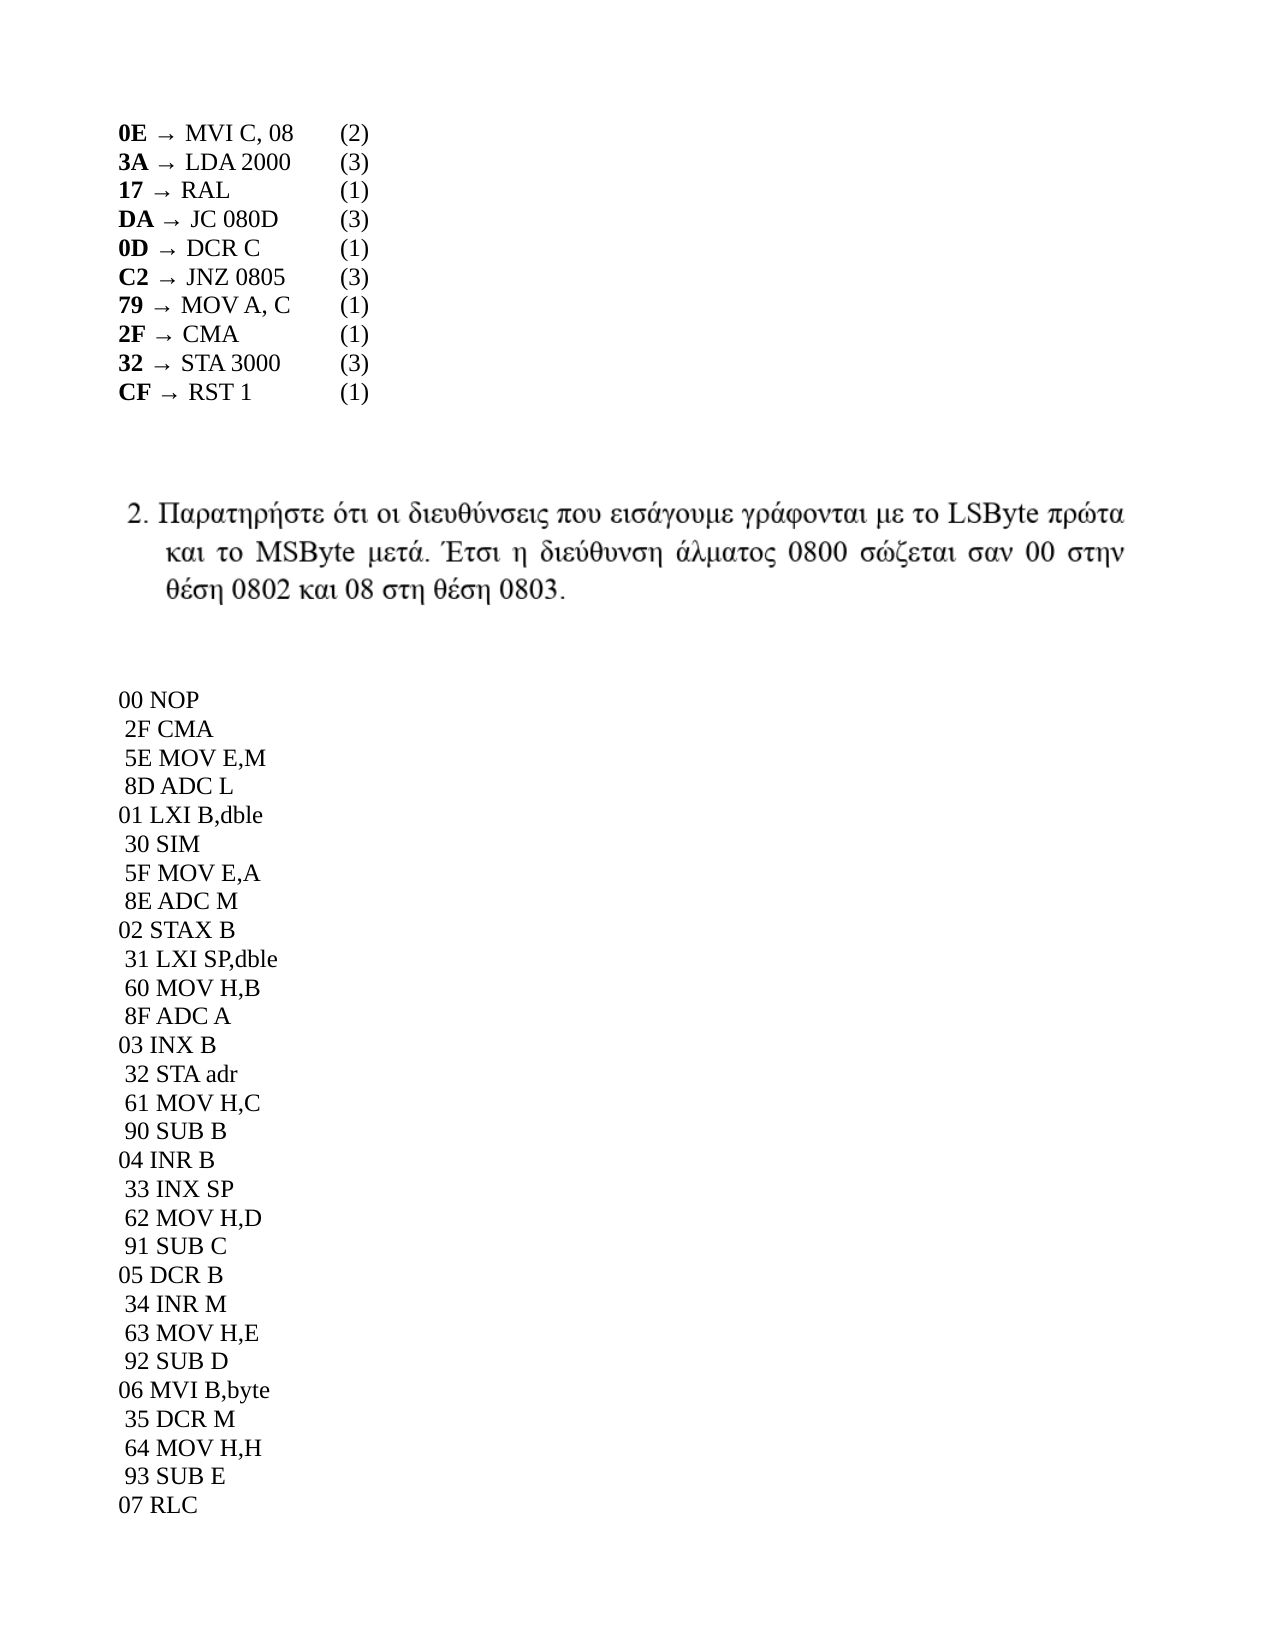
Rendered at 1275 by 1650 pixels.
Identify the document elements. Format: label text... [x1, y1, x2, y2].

text CF → RST 1 (1) [118, 377, 1157, 406]
text 01 LXI B,dble [118, 800, 1157, 829]
text 93 SUB E [118, 1461, 1157, 1490]
text 0D → DCR C (1) [118, 233, 1157, 262]
text 35 DCR M [118, 1404, 1157, 1433]
text 5E MOV E,M [118, 743, 1157, 771]
text 79 → MOV A, C (1) [118, 291, 1157, 319]
text 62 MOV H,D [118, 1203, 1157, 1231]
text 32 → STA 3000 (3) [118, 348, 1157, 377]
text C2 → JNZ 0805 (3) [118, 262, 1157, 291]
text 2F → CMA (1) [118, 319, 1157, 348]
text 07 RLC [118, 1490, 1157, 1519]
text 60 MOV H,B [118, 973, 1157, 1001]
text 06 MVI B,byte [118, 1375, 1157, 1404]
text 31 LXI SP,dble [118, 944, 1157, 973]
text 34 INR M [118, 1289, 1157, 1318]
text 00 NOP [118, 685, 1157, 714]
text 64 MOV H,H [118, 1433, 1157, 1461]
text 61 MOV H,C [118, 1088, 1157, 1116]
text 33 INX SP [118, 1174, 1157, 1203]
text 90 SUB B [118, 1116, 1157, 1145]
text 05 DCR B [118, 1260, 1157, 1289]
picture [118, 482, 1157, 628]
text 04 INR B [118, 1145, 1157, 1174]
text 0E → MVI C, 08 (2) [118, 118, 1157, 147]
text 8F ADC A [118, 1001, 1157, 1030]
text 8D ADC L [118, 771, 1157, 800]
text 17 → RAL (1) [118, 176, 1157, 204]
text 02 STAX B [118, 915, 1157, 944]
text 3A → LDA 2000 (3) [118, 147, 1157, 176]
text 91 SUB C [118, 1231, 1157, 1260]
text 32 STA adr [118, 1059, 1157, 1088]
text 92 SUB D [118, 1346, 1157, 1375]
text 2F CMA [118, 714, 1157, 743]
text 30 SIM [118, 829, 1157, 858]
text 5F MOV E,A [118, 858, 1157, 886]
text 8E ADC M [118, 886, 1157, 915]
text DA → JC 080D (3) [118, 204, 1157, 233]
text 03 INX B [118, 1030, 1157, 1059]
text 63 MOV H,E [118, 1318, 1157, 1346]
